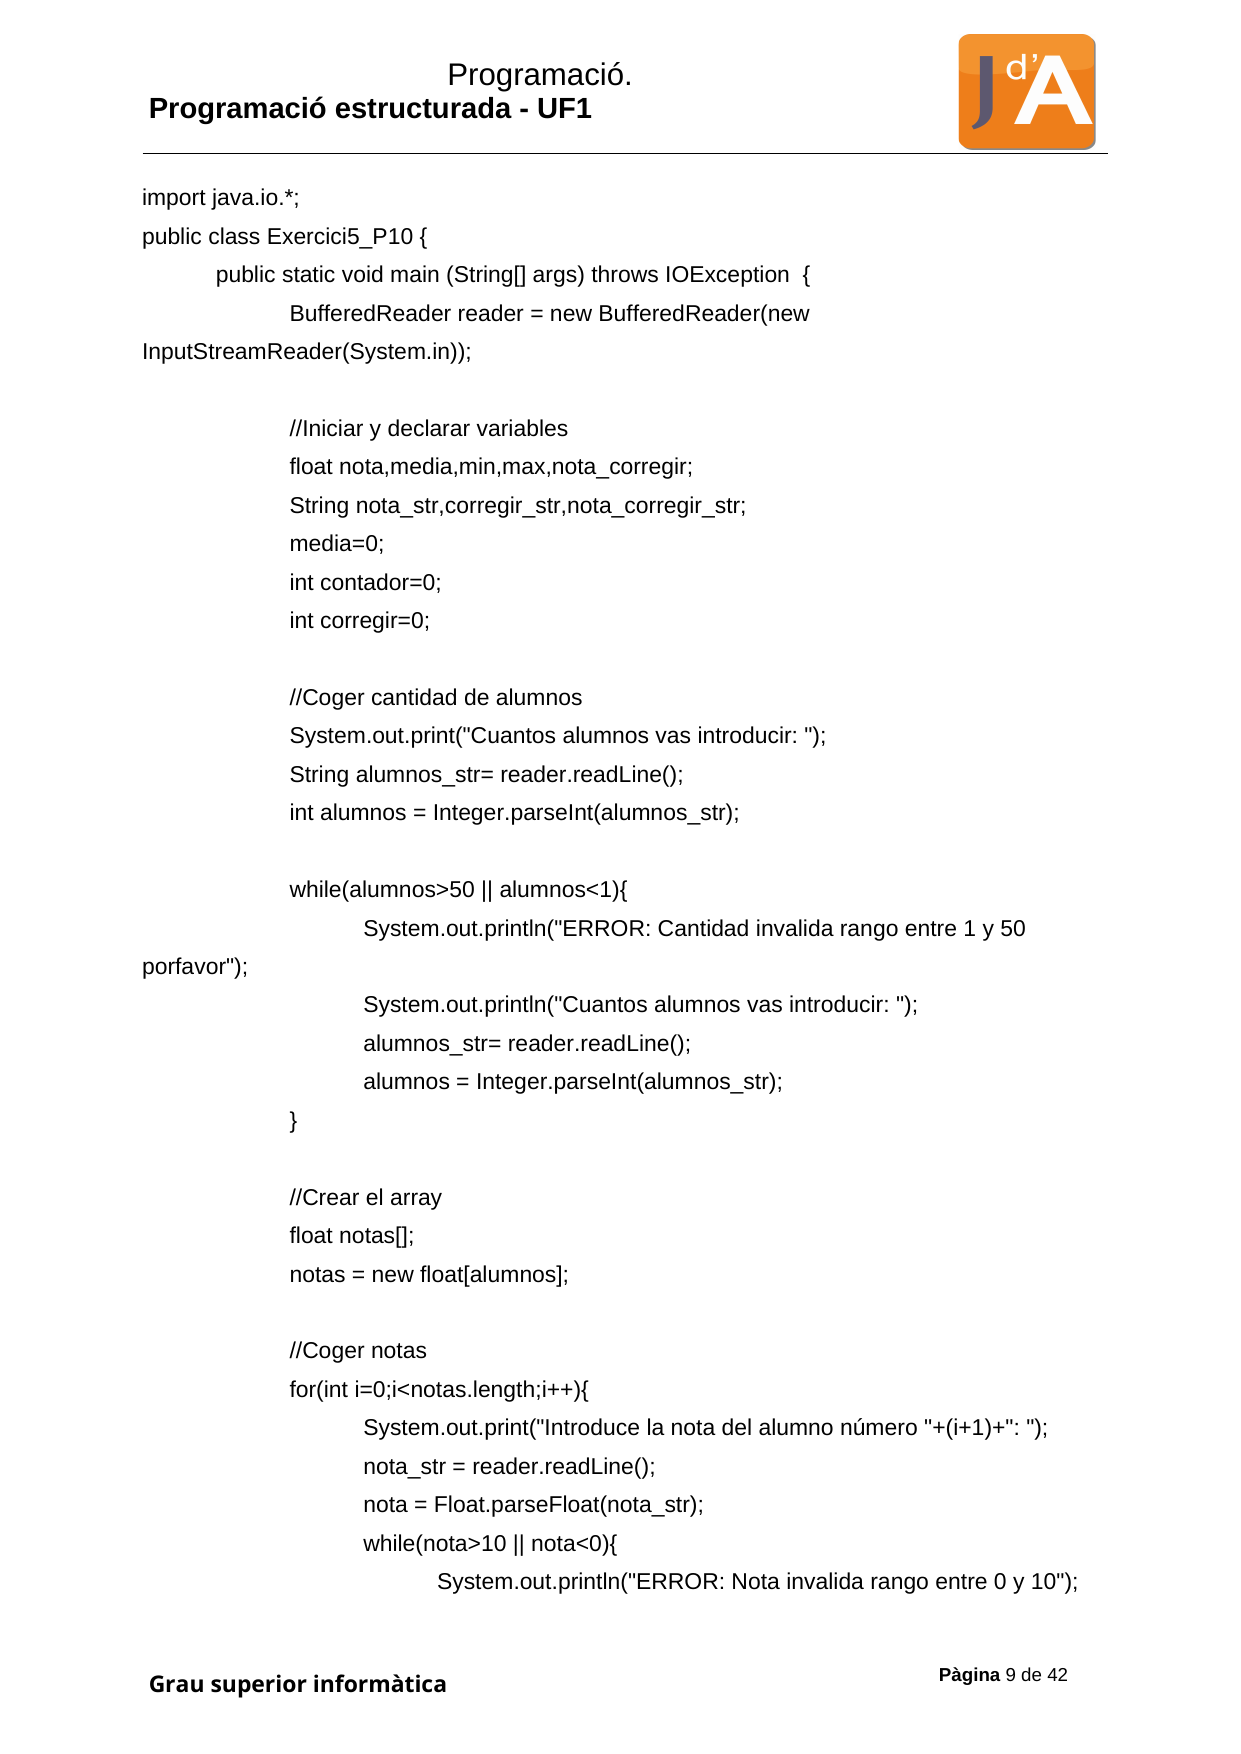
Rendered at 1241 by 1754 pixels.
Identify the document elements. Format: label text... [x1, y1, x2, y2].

text media=0; [142, 531, 1107, 557]
text alumnos_str= reader.readLine(); [142, 1031, 1107, 1056]
text //Coger cantidad de alumnos [142, 685, 1107, 710]
text alumnos = Integer.parseInt(alumnos_str); [142, 1069, 1107, 1095]
picture [958, 34, 1096, 150]
text public class Exercici5_P10 { [142, 223, 1107, 249]
text nota = Float.parseFloat(nota_str); [142, 1492, 1107, 1517]
text System.out.println("ERROR: Nota invalida rango entre 0 y 10"); [142, 1569, 1107, 1594]
text float nota,media,min,max,nota_corregir; [142, 454, 1107, 480]
text int alumnos = Integer.parseInt(alumnos_str); [142, 800, 1107, 826]
text while(nota>10 || nota<0){ [142, 1530, 1107, 1556]
text import java.io.*; [142, 185, 1107, 211]
text float notas[]; [142, 1223, 1107, 1248]
text //Coger notas [142, 1338, 1107, 1364]
text System.out.print("Introduce la nota del alumno número "+(i+1)+": "); [142, 1415, 1107, 1441]
text System.out.print("Cuantos alumnos vas introducir: "); [142, 723, 1107, 749]
text System.out.println("Cuantos alumnos vas introducir: "); [142, 992, 1107, 1018]
text //Crear el array [142, 1184, 1107, 1210]
text for(int i=0;i<notas.length;i++){ [142, 1377, 1107, 1402]
text String alumnos_str= reader.readLine(); [142, 762, 1107, 787]
text notas = new float[alumnos]; [142, 1261, 1107, 1287]
text while(alumnos>50 || alumnos<1){ [142, 877, 1107, 902]
text //Iniciar y declarar variables [142, 416, 1107, 441]
text String nota_str,corregir_str,nota_corregir_str; [142, 492, 1107, 518]
text public static void main (String[] args) throws IOException { [142, 262, 1107, 287]
text System.out.println("ERROR: Cantidad invalida rango entre 1 y 50 porfavor"); [142, 915, 1107, 979]
text } [142, 1107, 1107, 1133]
text nota_str = reader.readLine(); [142, 1453, 1107, 1479]
text int contador=0; [142, 569, 1107, 595]
text BufferedReader reader = new BufferedReader(new InputStreamReader(System.in)); [142, 300, 1107, 364]
text int corregir=0; [142, 608, 1107, 633]
